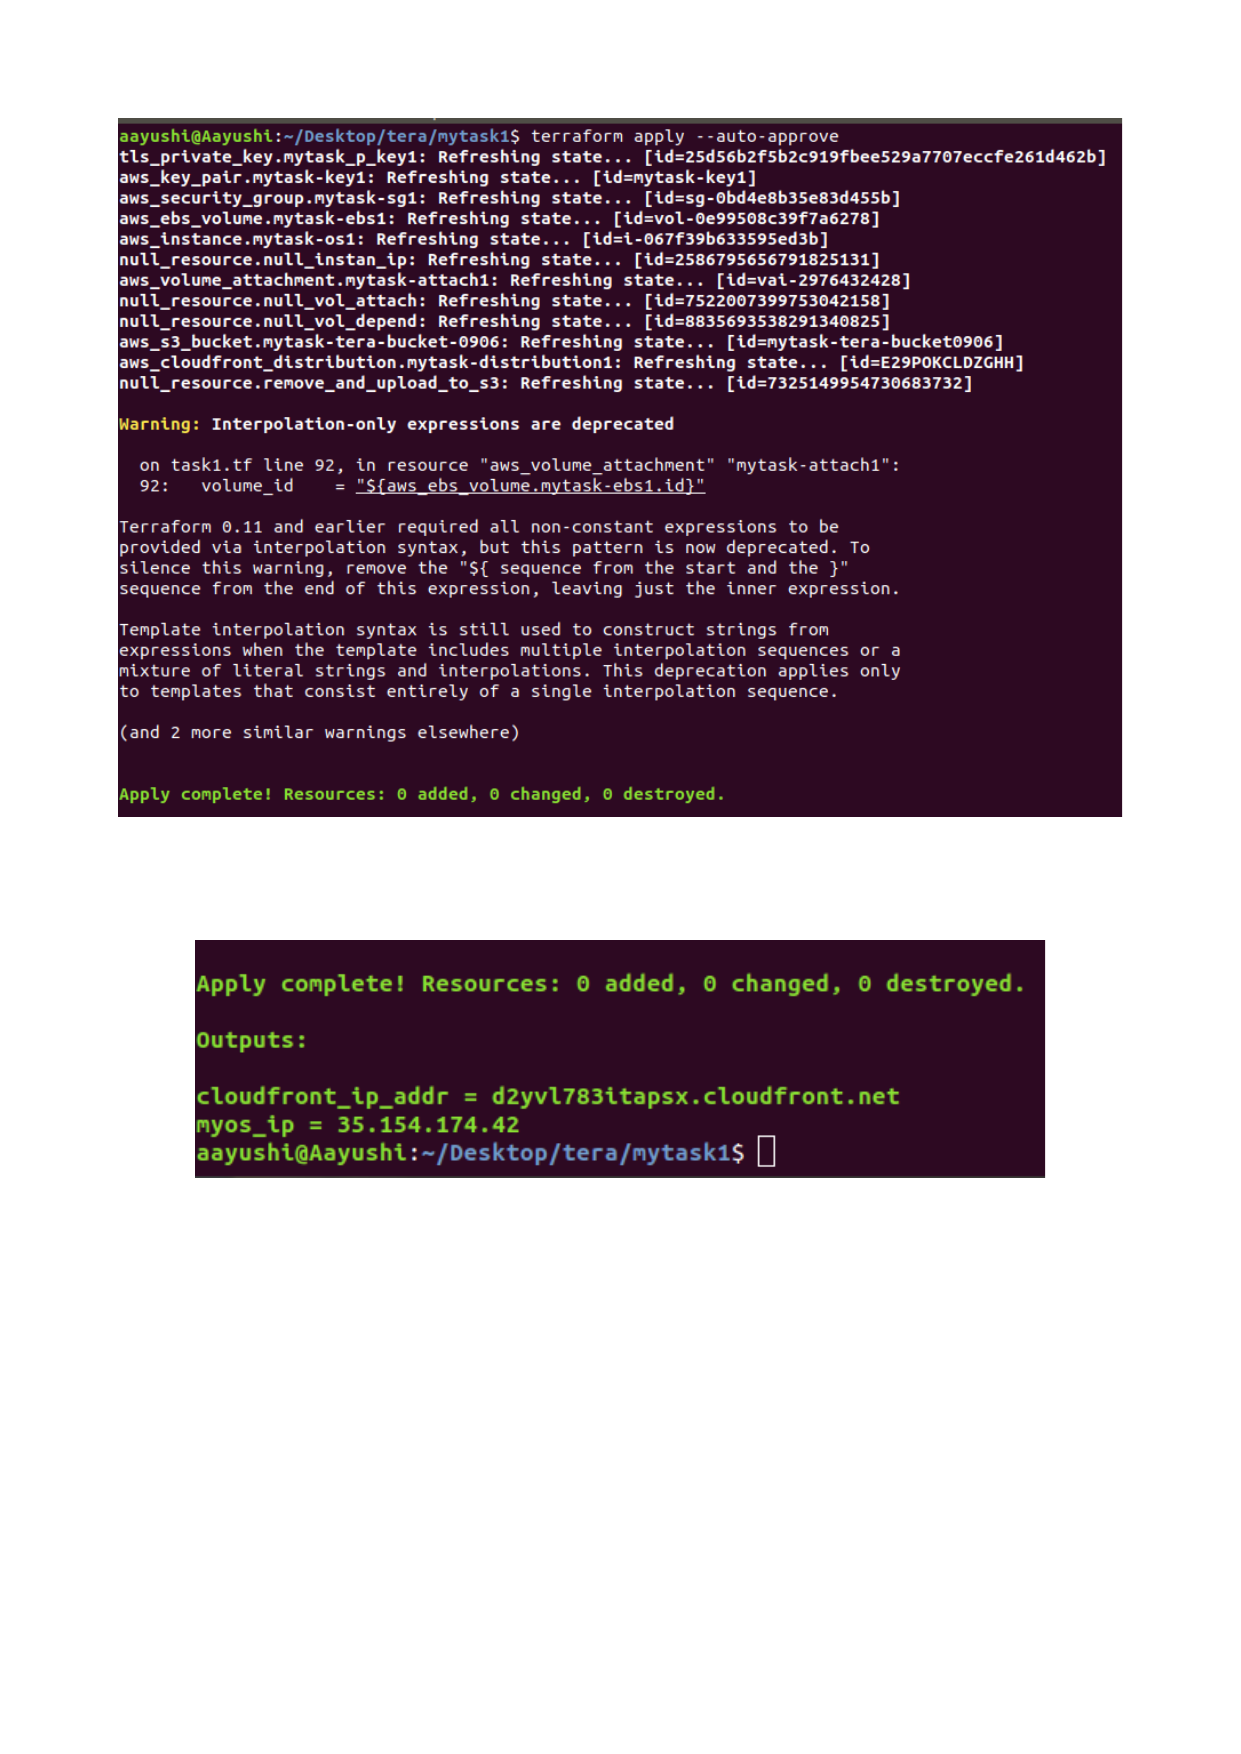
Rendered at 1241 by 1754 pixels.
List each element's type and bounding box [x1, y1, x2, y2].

picture [118, 118, 1123, 817]
picture [195, 940, 1045, 1178]
